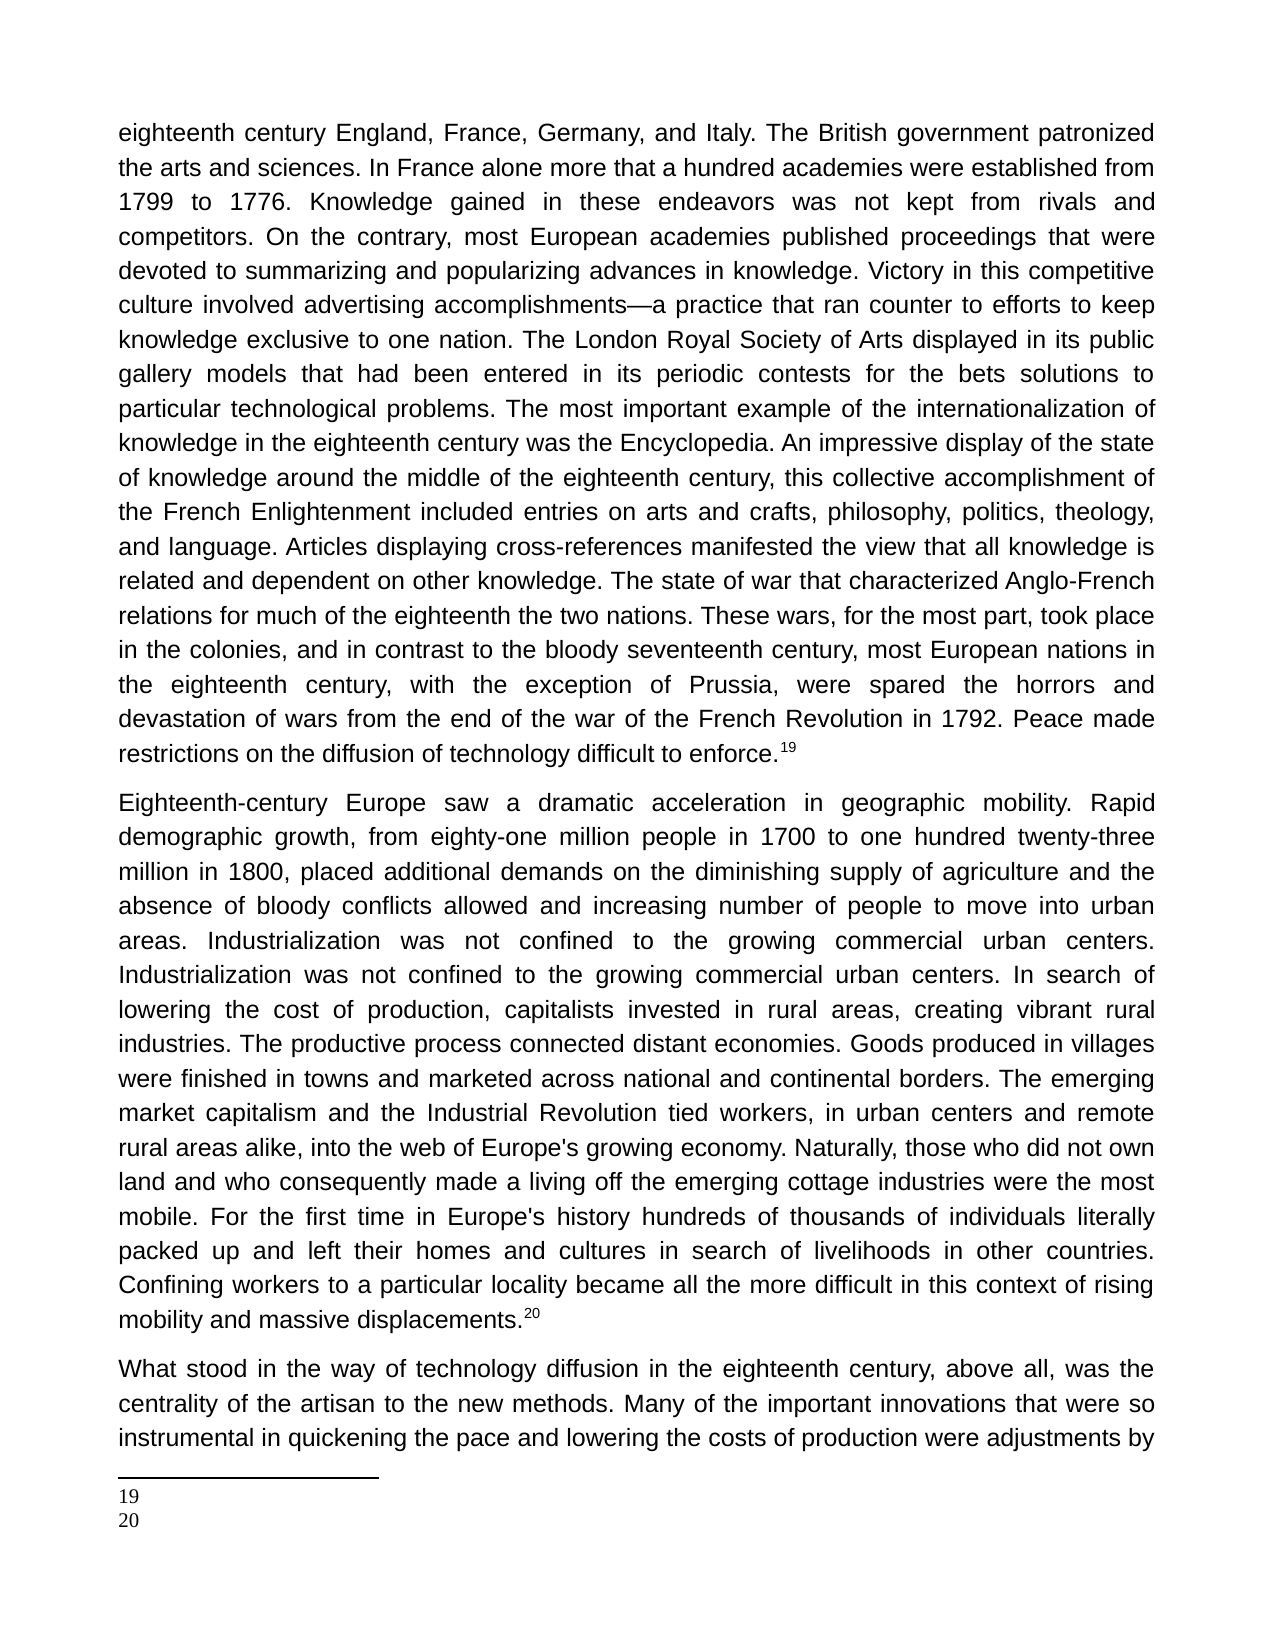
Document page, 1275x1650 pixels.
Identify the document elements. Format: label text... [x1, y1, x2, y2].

text eighteenth century England, France, Germany, and Italy. The British government patronized the arts and sciences. In France alone more that a hundred academies were established from 1799 to 1776. Knowledge gained in these endeavors was not kept from rivals and competitors. On the contrary, most European academies published proceedings that were devoted to summarizing and popularizing advances in knowledge. Victory in this competitive culture involved advertising accomplishments—a practice that ran counter to efforts to keep knowledge exclusive to one nation. The London Royal Society of Arts displayed in its public gallery models that had been entered in its periodic contests for the bets solutions to particular technological problems. The most important example of the internationalization of knowledge in the eighteenth century was the Encyclopedia. An impressive display of the state of knowledge around the middle of the eighteenth century, this collective accomplishment of the French Enlightenment included entries on arts and crafts, philosophy, politics, theology, and language. Articles displaying cross-references manifested the view that all knowledge is related and dependent on other knowledge. The state of war that characterized Anglo-French relations for much of the eighteenth the two nations. These wars, for the most part, took place in the colonies, and in contrast to the bloody seventeenth century, most European nations in the eighteenth century, with the exception of Prussia, were spared the horrors and devastation of wars from the end of the war of the French Revolution in 1792. Peace made restrictions on the diffusion of technology difficult to enforce. [118, 118, 1157, 767]
text Eighteenth-century Europe saw a dramatic acceleration in geographic mobility. Rapid demographic growth, from eighty-one million people in 1700 to one hundred twenty-three million in 1800, placed additional demands on the diminishing supply of agriculture and the absence of bloody conflicts allowed and increasing number of people to move into urban areas. Industrialization was not confined to the growing commercial urban centers. Industrialization was not confined to the growing commercial urban centers. In search of lowering the cost of production, capitalists invested in rural areas, creating vibrant rural industries. The productive process connected distant economies. Goods produced in villages were finished in towns and marketed across national and continental borders. The emerging market capitalism and the Industrial Revolution tied workers, in urban centers and remote rural areas alike, into the web of Europe's growing economy. Naturally, those who did not own land and who consequently made a living off the emerging cottage industries were the most mobile. For the first time in Europe's history hundreds of thousands of individuals literally packed up and left their homes and cultures in search of livelihoods in other countries. Confining workers to a particular locality became all the more difficult in this context of rising mobility and massive displacements. [118, 788, 1157, 1334]
text What stood in the way of technology diffusion in the eighteenth century, above all, was the centrality of the artisan to the new methods. Many of the important innovations that were so instrumental in quickening the pace and lowering the costs of production were adjustments by [118, 1354, 1157, 1452]
